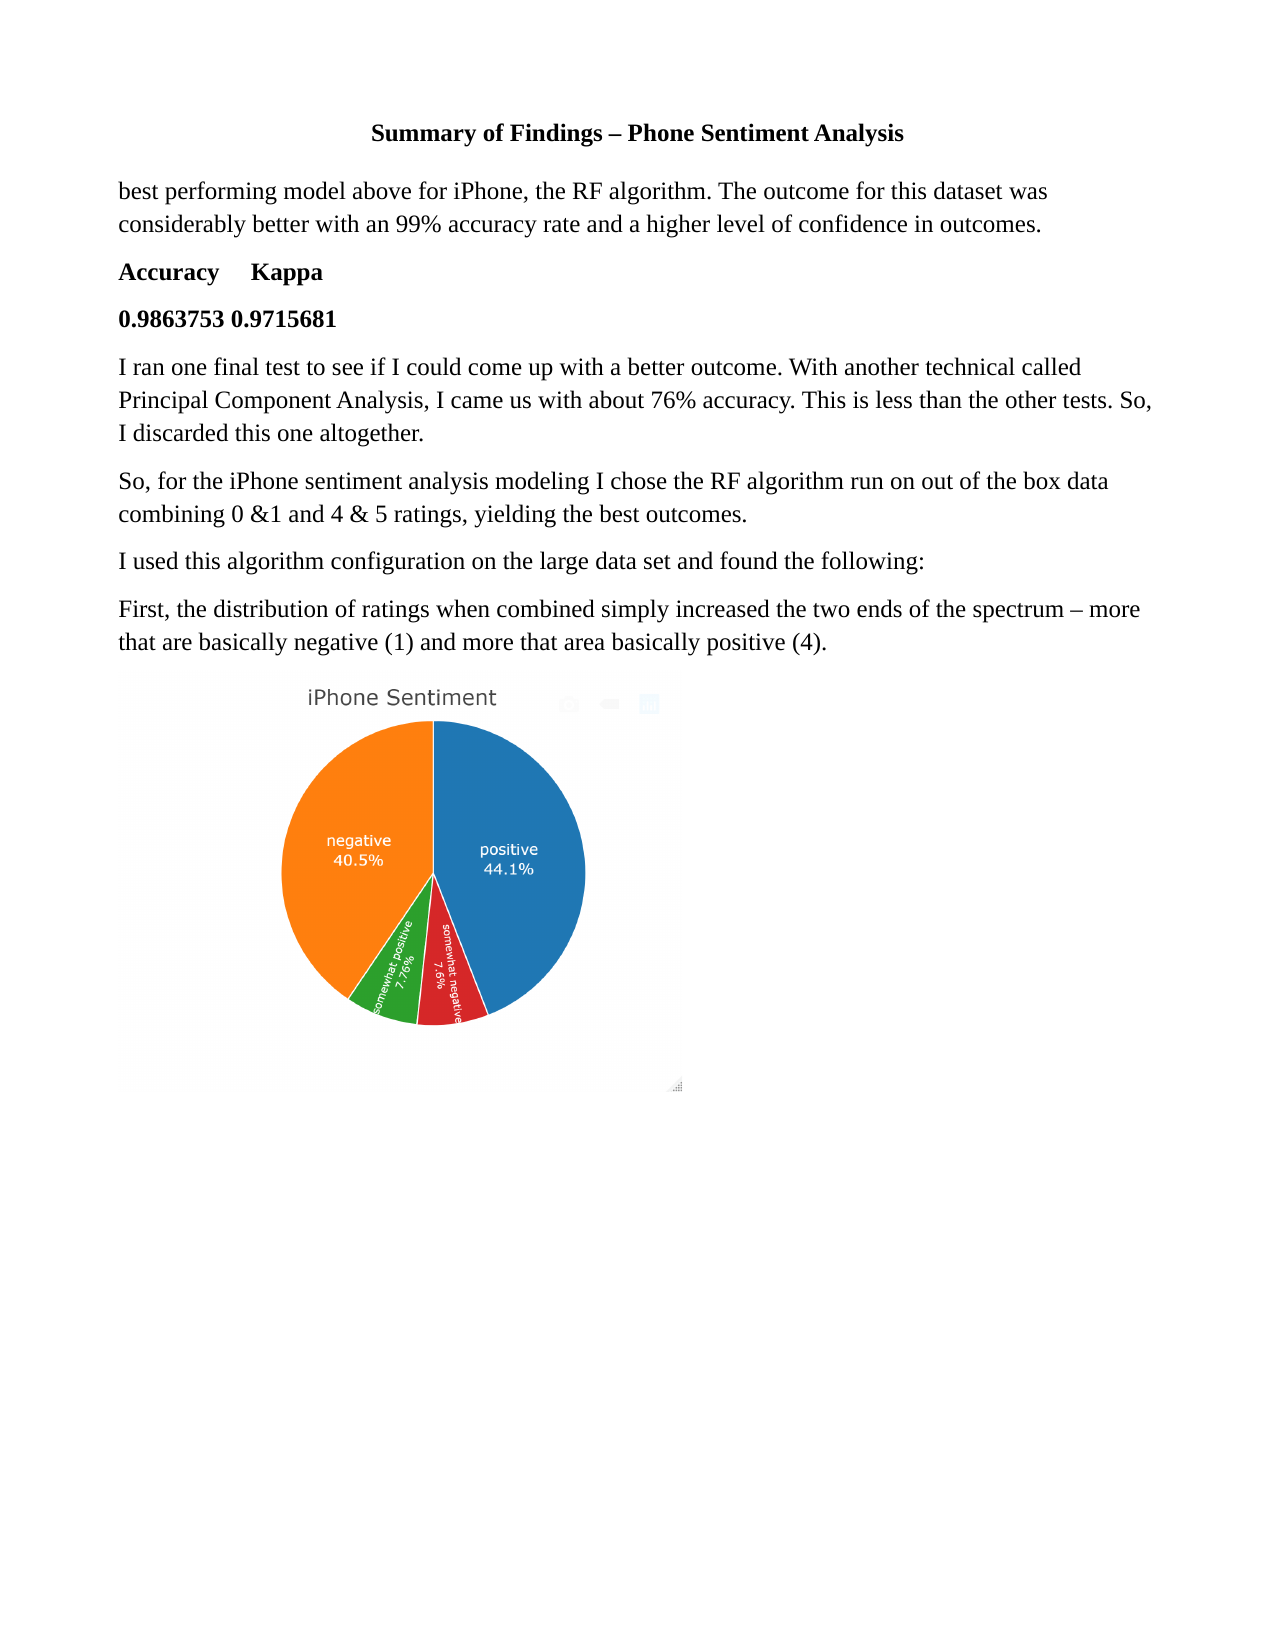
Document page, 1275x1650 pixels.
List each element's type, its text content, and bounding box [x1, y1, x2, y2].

text 0.9863753 0.9715681 [118, 304, 1157, 333]
picture [118, 670, 683, 1092]
text I ran one final test to see if I could come up with a better outcome. With another technical called Principal Component Analysis, I came us with about 76% accuracy. This is less than the other tests. So, I discarded this one altogether. [118, 352, 1157, 447]
text Accuracy Kappa [118, 257, 1157, 286]
text best performing model above for iPhone, the RF algorithm. The outcome for this dataset was considerably better with an 99% accuracy rate and a higher level of confidence in outcomes. [118, 176, 1157, 238]
text So, for the iPhone sentiment analysis modeling I chose the RF algorithm run on out of the box data combining 0 &1 and 4 & 5 ratings, yielding the best outcomes. [118, 466, 1157, 528]
text First, the distribution of ratings when combined simply increased the two ends of the spectrum – more that are basically negative (1) and more that area basically positive (4). [118, 594, 1157, 656]
text I used this algorithm configuration on the large data set and found the following: [118, 546, 1157, 575]
